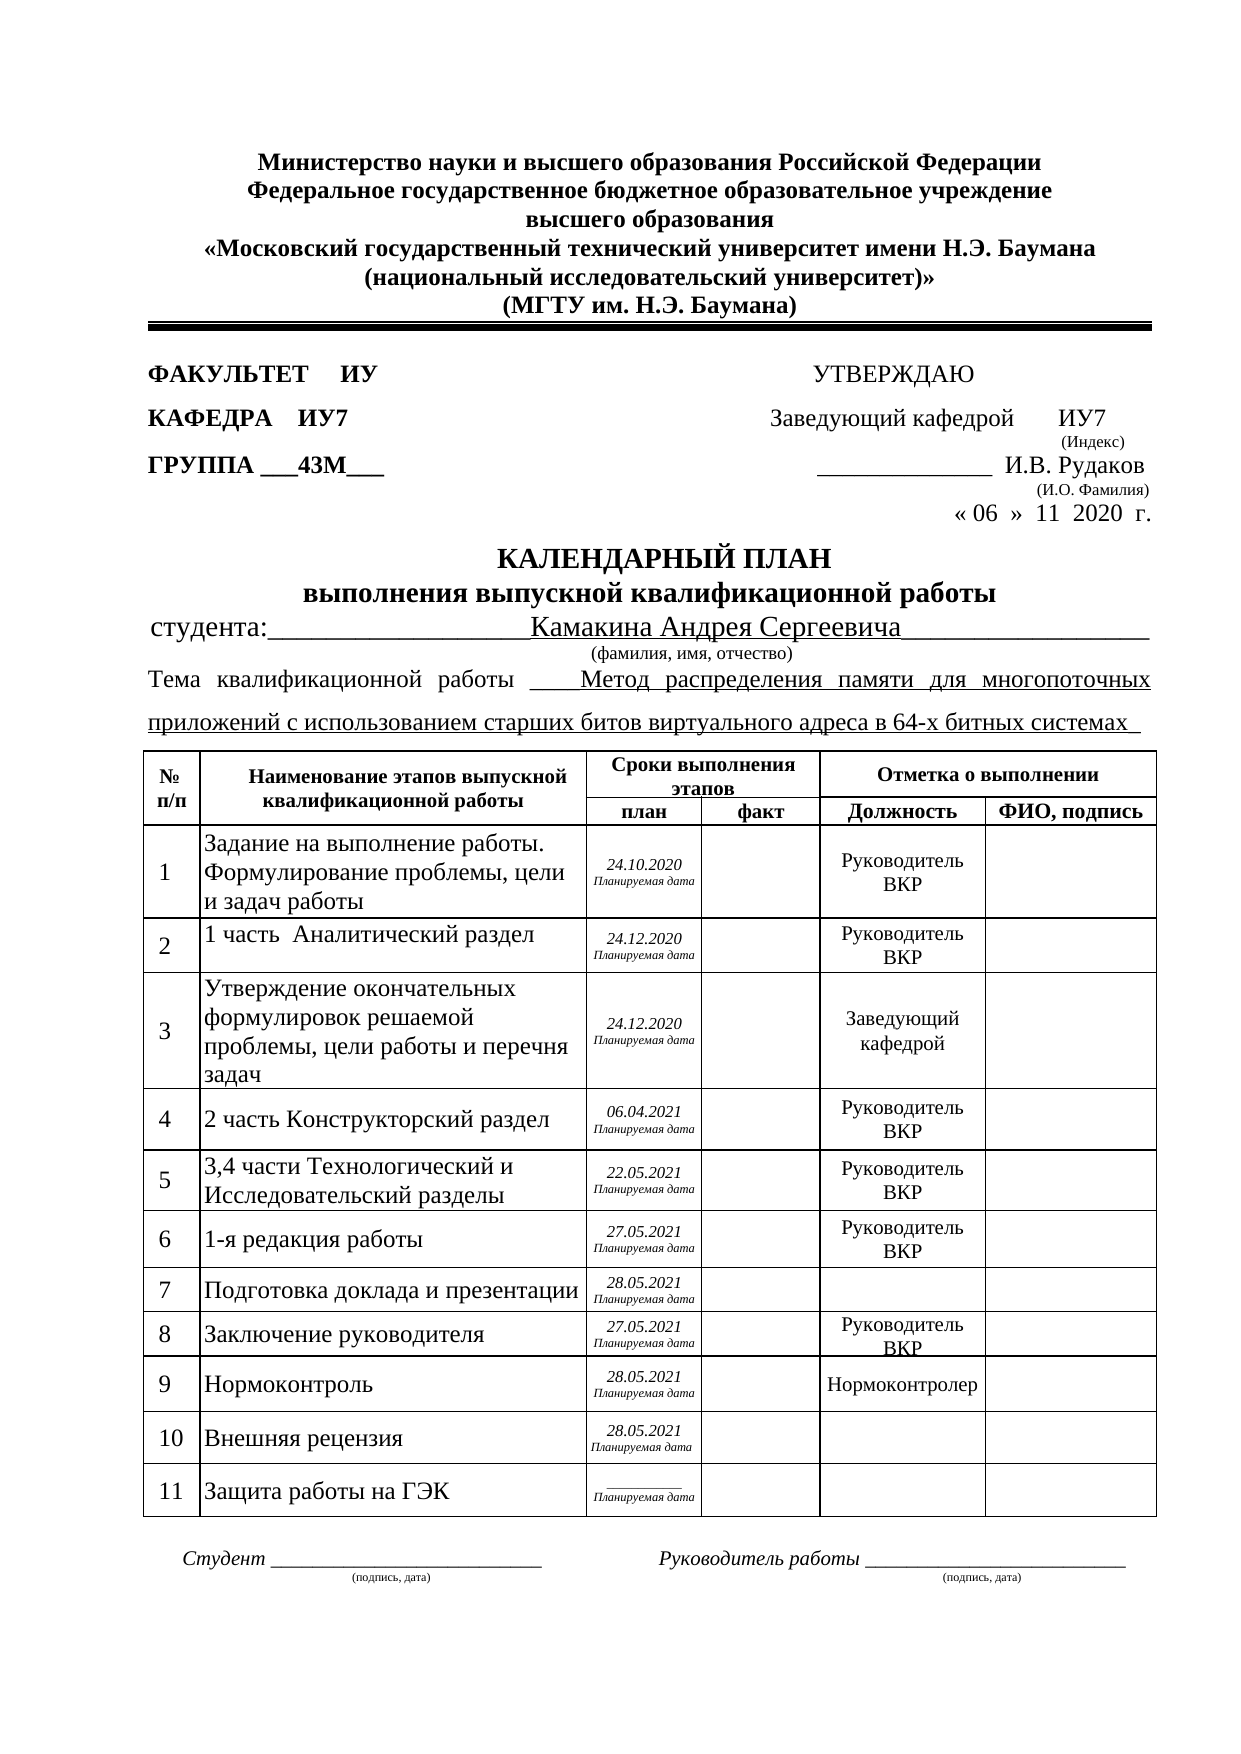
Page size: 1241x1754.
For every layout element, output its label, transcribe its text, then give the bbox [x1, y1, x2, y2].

table_cell 2 часть Конструкторский раздел [201, 1089, 586, 1149]
table_cell [702, 973, 819, 1088]
table_cell [986, 1151, 1156, 1209]
table_header Наименование этапов выпускной квалификационной работы [201, 752, 586, 824]
table_cell [986, 826, 1156, 917]
table_cell [144, 1464, 199, 1516]
text (Индекс) [960, 431, 1152, 451]
table_cell 27.05.2021 Планируемая дата [587, 1211, 701, 1267]
table_cell 06.04.2021 Планируемая дата [587, 1089, 701, 1149]
table_cell [702, 1312, 819, 1355]
table_cell [144, 1211, 199, 1267]
table_cell Нормоконтроль [201, 1357, 586, 1411]
table_header № п/п [144, 752, 199, 824]
table_header Отметка о выполнении [821, 752, 1156, 796]
text « 06 » 11 2020 г. [148, 498, 1152, 527]
table_cell [986, 1268, 1156, 1311]
table_cell ФИО, подпись [986, 798, 1156, 824]
table_cell [144, 1151, 199, 1209]
table_cell [702, 1464, 819, 1516]
table_cell Руководитель ВКР [821, 919, 985, 972]
text Студент __________________________ Руководитель работы _________________________ [148, 1546, 1152, 1570]
text (МГТУ им. Н.Э. Баумана) [148, 291, 1152, 321]
text «Московский государственный технический университет имени Н.Э. Баумана [148, 233, 1152, 262]
table_cell Заведующий кафедрой [821, 973, 985, 1088]
table_cell 27.05.2021 Планируемая дата [587, 1312, 701, 1355]
table_cell [702, 1151, 819, 1209]
table_cell Утверждение окончательных формулировок решаемой проблемы, цели работы и перечня задач [201, 973, 586, 1088]
table_cell Внешняя рецензия [201, 1412, 586, 1462]
table_cell 24.10.2020 Планируемая дата [587, 826, 701, 917]
table_cell 28.05.2021 Планируемая дата [587, 1412, 701, 1462]
table_cell Заключение руководителя [201, 1312, 586, 1355]
table_cell Нормоконтролер [821, 1357, 985, 1411]
text выполнения выпускной квалификационной работы студента:__________________Камакина Андрея Сергеевича_________________ [148, 575, 1152, 642]
text Федеральное государственное бюджетное образовательное учреждение [148, 176, 1152, 204]
table_cell Задание на выполнение работы. Формулирование проблемы, цели и задач работы [201, 826, 586, 917]
table_cell план [587, 798, 701, 824]
table_cell Должность [821, 798, 985, 824]
table_cell 1 часть Аналитический раздел ____________________ [201, 919, 586, 972]
text КАЛЕНДАРНЫЙ ПЛАН [148, 542, 1152, 575]
text Тема квалификационной работы ____Метод распределения памяти для многопоточных приложений с использованием старших битов виртуального адреса в 64-х битных системах_ [148, 664, 1152, 736]
table_cell [144, 1412, 199, 1462]
table_cell [702, 1089, 819, 1149]
table_cell [986, 1464, 1156, 1516]
table_cell [702, 1268, 819, 1311]
table_cell [702, 919, 819, 972]
table_cell Защита работы на ГЭК [201, 1464, 586, 1516]
table_cell [986, 919, 1156, 972]
table_cell 22.05.2021 Планируемая дата [587, 1151, 701, 1209]
table_cell 3,4 части Технологический и Исследовательский разделы [201, 1151, 586, 1209]
text (фамилия, имя, отчество) [591, 642, 1152, 664]
table_cell [144, 1268, 199, 1311]
table_cell ____________ Планируемая дата [587, 1464, 701, 1516]
text ГРУППА ___43М___ ______________ И.В. Рудаков [148, 451, 1152, 479]
table_cell [702, 826, 819, 917]
text высшего образования [148, 204, 1152, 233]
text (И.О. Фамилия) [960, 479, 1152, 498]
table_cell 24.12.2020 Планируемая дата [587, 973, 701, 1088]
text КАФЕДРА ИУ7 Заведующий кафедрой ИУ7 [148, 403, 1152, 431]
table_cell [821, 1412, 985, 1462]
table_cell [821, 1464, 985, 1516]
table_cell 1-я редакция работы [201, 1211, 586, 1267]
table_cell [986, 1357, 1156, 1411]
table_cell факт [702, 798, 819, 824]
table_cell [986, 1312, 1156, 1355]
text (подпись, дата) (подпись, дата) [148, 1570, 1152, 1594]
table_cell 28.05.2021 Планируемая дата [587, 1268, 701, 1311]
table_header Сроки выполнения этапов [587, 752, 819, 796]
table_cell [821, 1268, 985, 1311]
table_cell [144, 1357, 199, 1411]
table_cell Руководитель ВКР [821, 826, 985, 917]
text (национальный исследовательский университет)» [148, 262, 1152, 291]
table_cell [144, 826, 199, 917]
table_cell Руководитель ВКР [821, 1312, 985, 1355]
table_cell [144, 919, 199, 972]
table_cell Руководитель ВКР [821, 1211, 985, 1267]
table_cell [986, 1211, 1156, 1267]
table_cell [986, 1412, 1156, 1462]
table_cell 28.05.2021 Планируемая дата [587, 1357, 701, 1411]
table_cell [702, 1211, 819, 1267]
table_cell 24.12.2020 Планируемая дата [587, 919, 701, 972]
table_cell [144, 1089, 199, 1149]
table_cell Руководитель ВКР [821, 1151, 985, 1209]
table_cell [144, 973, 199, 1088]
text Министерство науки и высшего образования Российской Федерации [148, 147, 1152, 176]
table_cell [986, 1089, 1156, 1149]
table_cell Подготовка доклада и презентации [201, 1268, 586, 1311]
table_cell [702, 1412, 819, 1462]
table_cell [702, 1357, 819, 1411]
table_cell [144, 1312, 199, 1355]
text ФАКУЛЬТЕТ ИУ УТВЕРЖДАЮ [148, 359, 1152, 388]
table_cell Руководитель ВКР [821, 1089, 985, 1149]
table_cell [986, 973, 1156, 1088]
